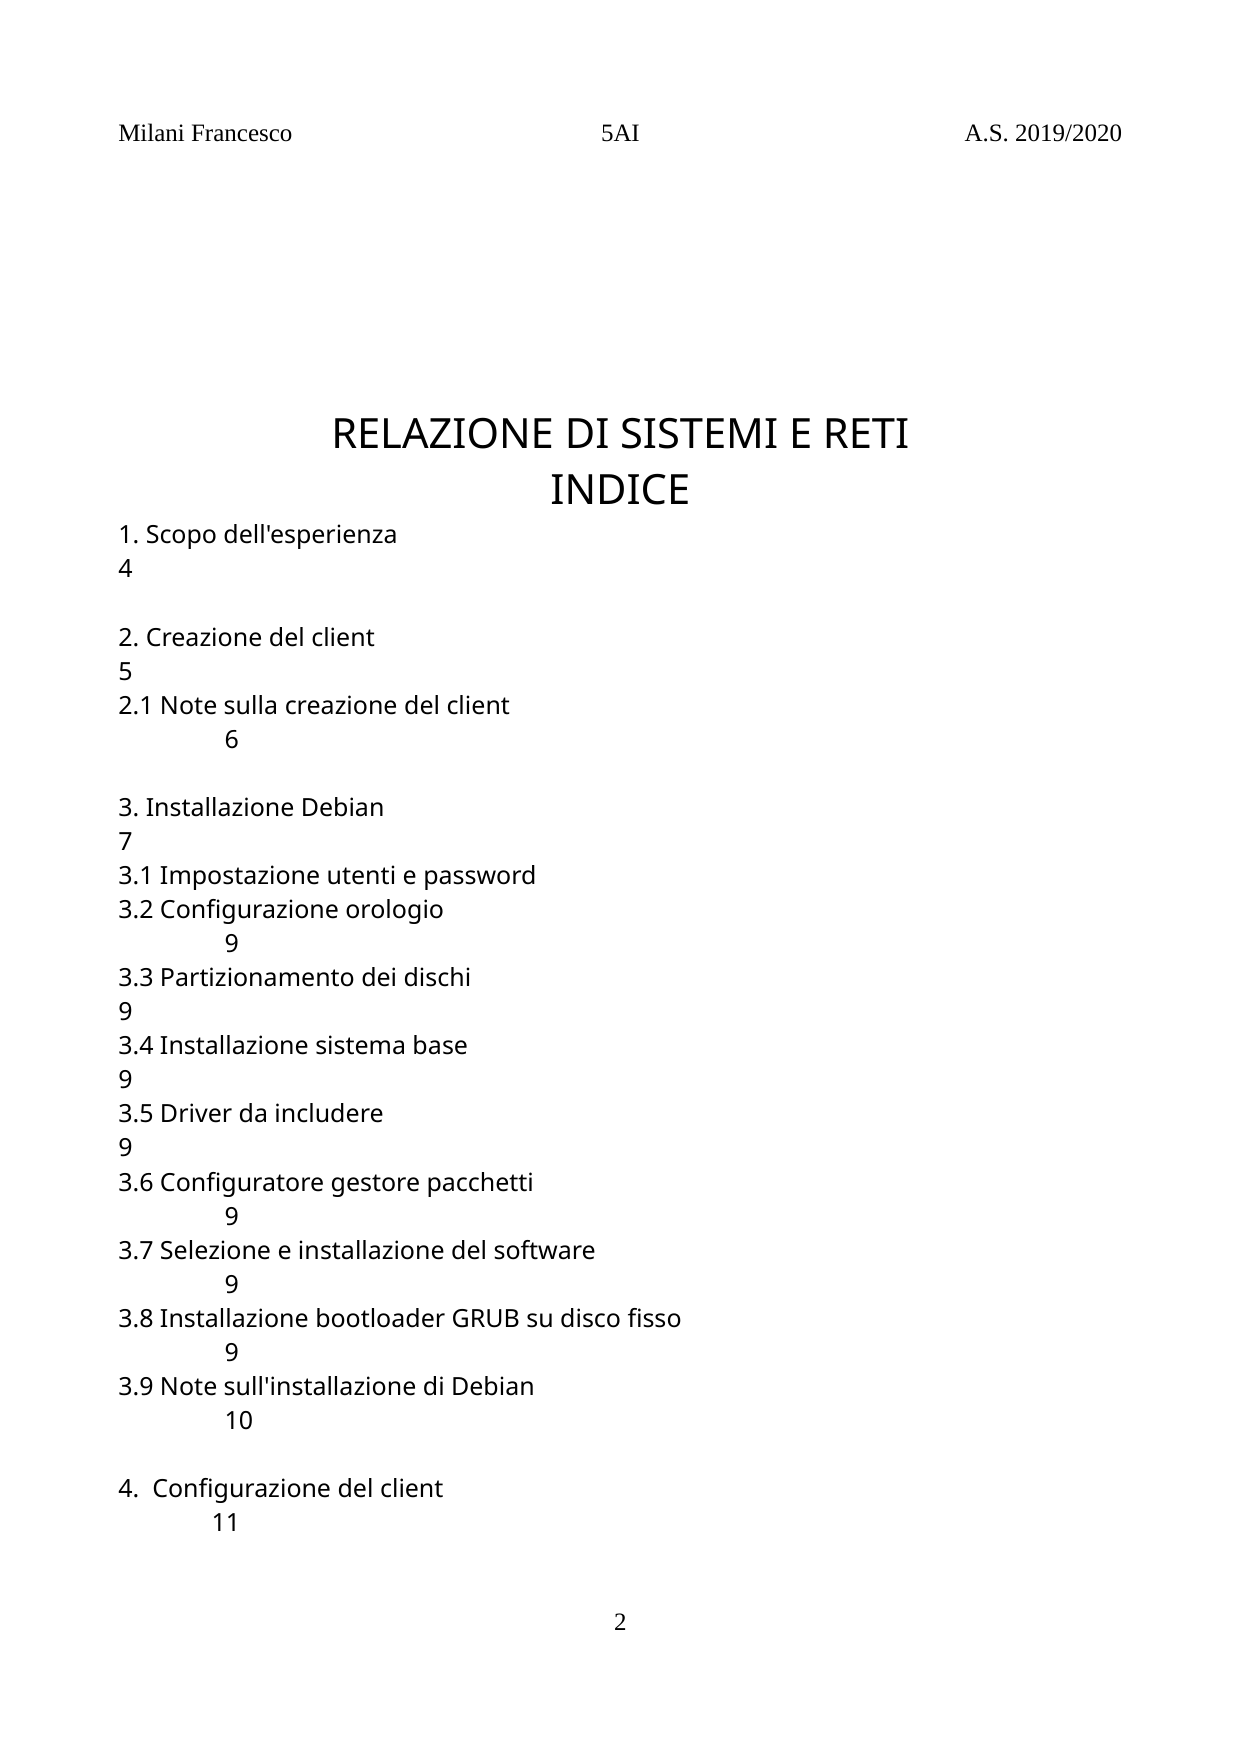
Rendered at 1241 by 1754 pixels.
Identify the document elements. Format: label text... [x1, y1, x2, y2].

text 3.3 Partizionamento dei dischi 9 [118, 960, 1122, 1028]
text RELAZIONE DI SISTEMI E RETI [118, 403, 1122, 460]
text 3.9 Note sull'installazione di Debian 10 [118, 1368, 1122, 1437]
text 3.6 Configuratore gestore pacchetti 9 [118, 1164, 1122, 1232]
text 3. Installazione Debian 7 [118, 789, 1122, 858]
text 4. Configurazione del client 11 [118, 1471, 1122, 1539]
text 3.8 Installazione bootloader GRUB su disco fisso 9 [118, 1300, 1122, 1368]
text 2. Creazione del client 5 [118, 619, 1122, 687]
text 3.7 Selezione e installazione del software 9 [118, 1232, 1122, 1300]
text 3.4 Installazione sistema base 9 [118, 1028, 1122, 1096]
text 1. Scopo dell'esperienza 4 [118, 517, 1122, 585]
text 3.5 Driver da includere 9 [118, 1096, 1122, 1164]
text INDICE [118, 460, 1122, 517]
text 2.1 Note sulla creazione del client 6 [118, 687, 1122, 755]
text 3.1 Impostazione utenti e password [118, 858, 1122, 892]
text 3.2 Configurazione orologio 9 [118, 892, 1122, 960]
